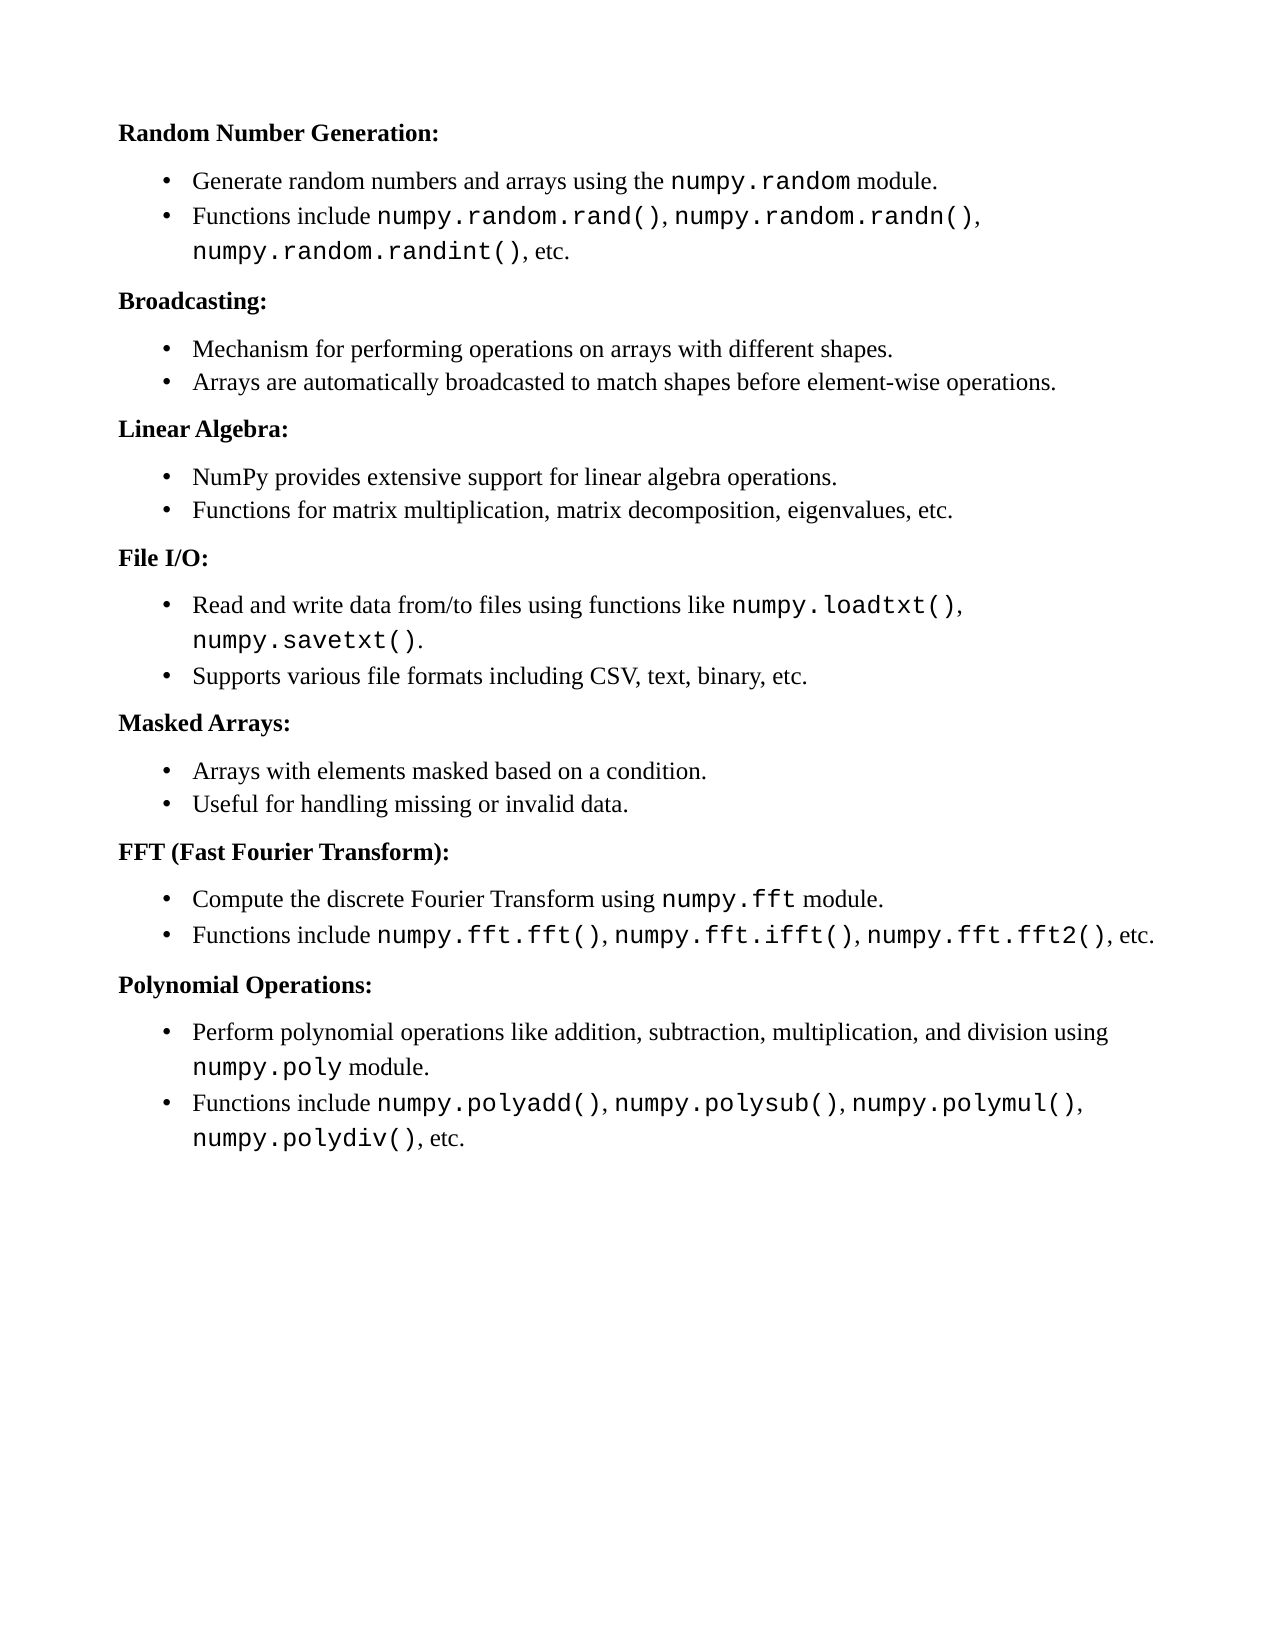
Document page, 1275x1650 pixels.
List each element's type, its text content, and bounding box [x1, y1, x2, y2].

list Read and write data from/to files using functions like numpy.loadtxt(), numpy.savetxt(). [162, 590, 1157, 656]
list Supports various file formats including CSV, text, binary, etc. [162, 661, 1157, 689]
text Random Number Generation: [118, 118, 1157, 147]
list Compute the discrete Fourier Transform using numpy.fft module. [162, 884, 1157, 915]
text File I/O: [118, 543, 1157, 571]
list Functions for matrix multiplication, matrix decomposition, eigenvalues, etc. [162, 495, 1157, 524]
text Broadcasting: [118, 286, 1157, 315]
list Generate random numbers and arrays using the numpy.random module. [162, 166, 1157, 197]
list Functions include numpy.fft.fft(), numpy.fft.ifft(), numpy.fft.fft2(), etc. [162, 920, 1157, 951]
list Arrays are automatically broadcasted to match shapes before element-wise operations. [162, 367, 1157, 396]
text Masked Arrays: [118, 708, 1157, 737]
list Mechanism for performing operations on arrays with different shapes. [162, 334, 1157, 363]
list Useful for handling missing or invalid data. [162, 789, 1157, 818]
text Polynomial Operations: [118, 970, 1157, 998]
list Arrays with elements masked based on a condition. [162, 756, 1157, 785]
list NumPy provides extensive support for linear algebra operations. [162, 462, 1157, 491]
text Linear Algebra: [118, 414, 1157, 443]
text FFT (Fast Fourier Transform): [118, 837, 1157, 865]
list Functions include numpy.random.rand(), numpy.random.randn(), numpy.random.randint(), etc. [162, 201, 1157, 267]
list Perform polynomial operations like addition, subtraction, multiplication, and division using numpy.poly module. [162, 1017, 1157, 1083]
list Functions include numpy.polyadd(), numpy.polysub(), numpy.polymul(), numpy.polydiv(), etc. [162, 1088, 1157, 1154]
